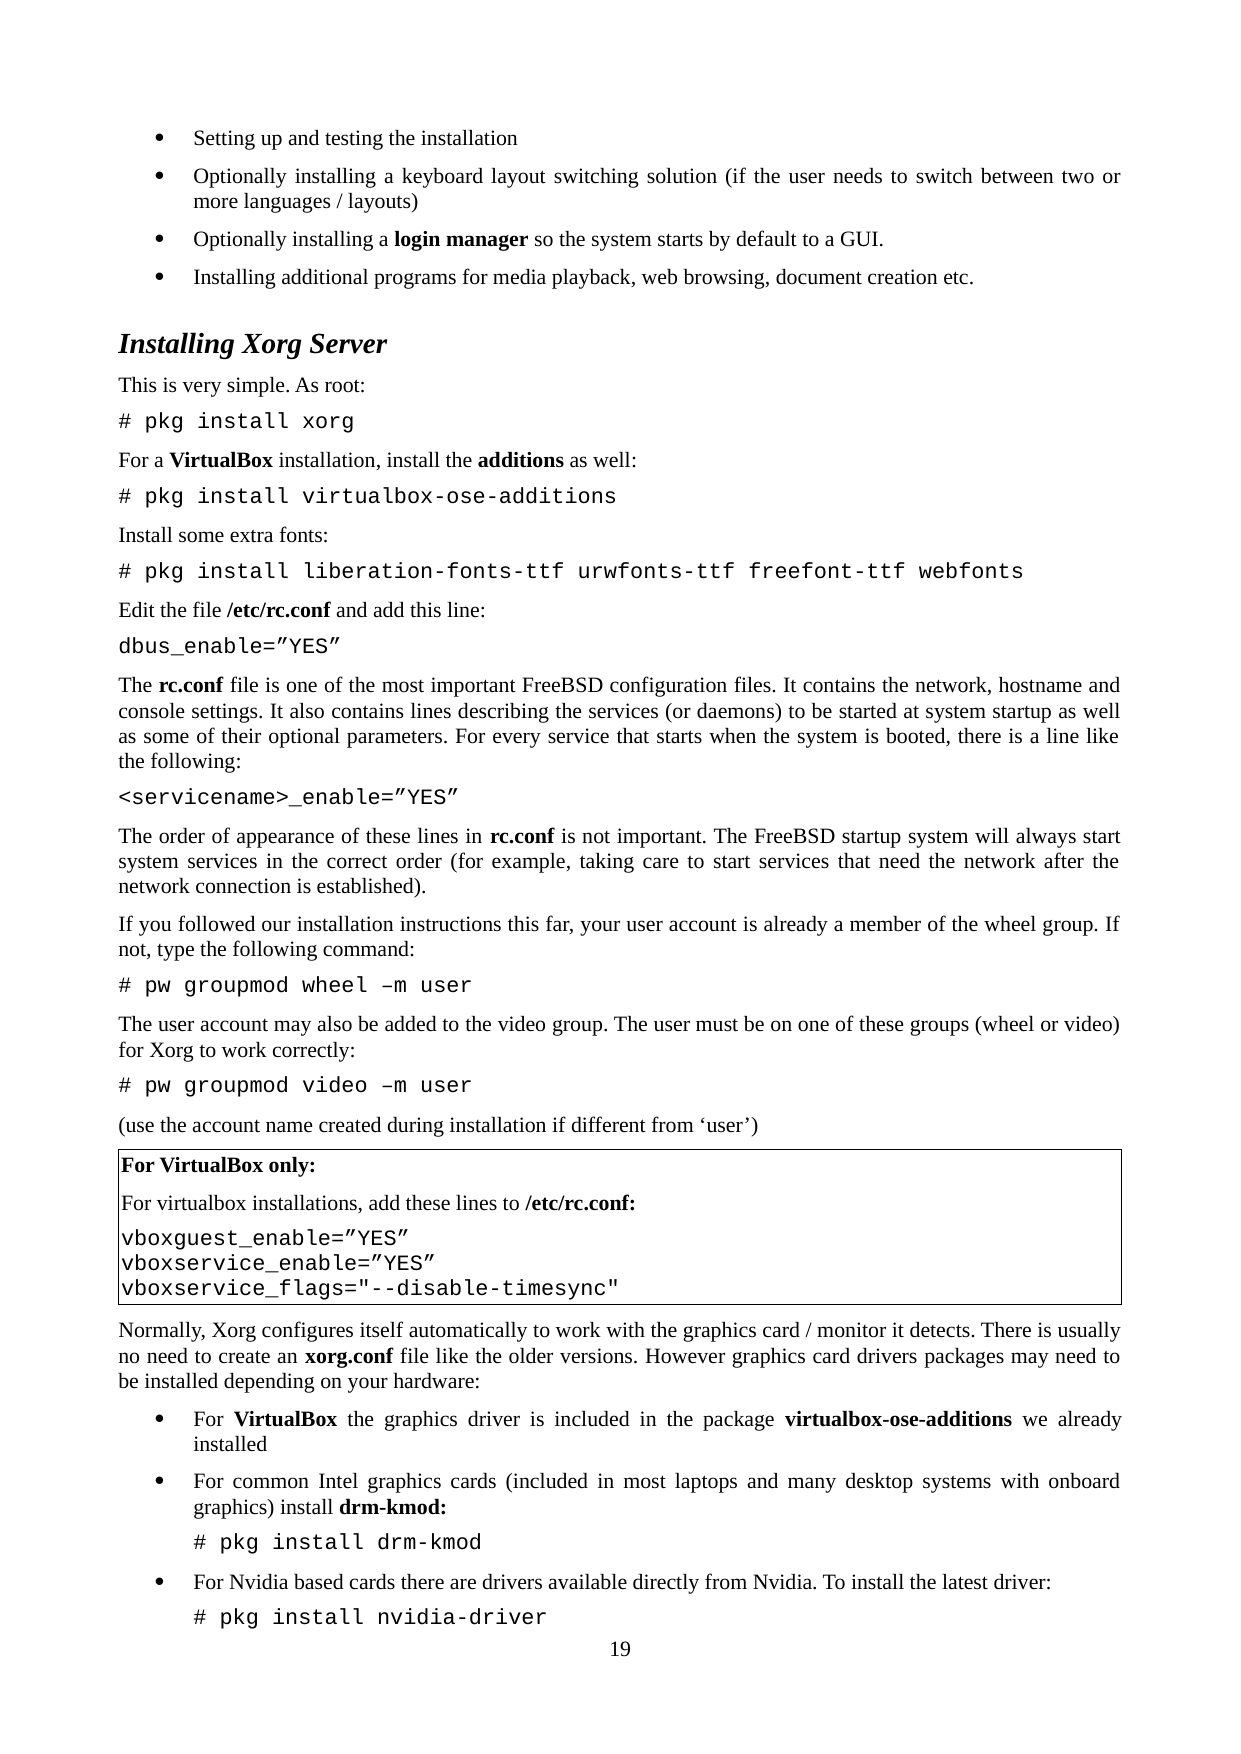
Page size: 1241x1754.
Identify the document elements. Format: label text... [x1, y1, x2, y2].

text dbus_enable=”YES” [118, 635, 1122, 660]
list Installing additional programs for media playback, web browsing, document creation etc. [156, 264, 1122, 289]
text vboxguest_enable=”YES” [119, 1225, 1121, 1249]
text If you followed our installation instructions this far, your user account is already a member of the wheel group. If not, type the following command: [118, 911, 1122, 962]
text # pw groupmod video –m user [118, 1074, 1122, 1099]
text This is very simple. As root: [118, 372, 1122, 398]
text For VirtualBox only: [119, 1150, 1121, 1177]
text # pkg install nvidia-driver [193, 1606, 1122, 1631]
list Optionally installing a keyboard layout switching solution (if the user needs to switch between two or more languages / layouts) [156, 163, 1122, 213]
text # pkg install virtualbox-ose-additions [118, 485, 1122, 510]
text For a VirtualBox installation, install the additions as well: [118, 447, 1122, 473]
list For common Intel graphics cards (included in most laptops and many desktop systems with onboard graphics) install drm-kmod: [156, 1468, 1122, 1519]
list For VirtualBox the graphics driver is included in the package virtualbox-ose-additions we already installed [156, 1406, 1122, 1456]
text Edit the file /etc/rc.conf and add this line: [118, 597, 1122, 623]
text vboxservice_flags="--disable-timesync" [119, 1274, 1121, 1304]
list For Nvidia based cards there are drivers available directly from Nvidia. To install the latest driver: [156, 1569, 1122, 1594]
subtitle Installing Xorg Server [118, 326, 1122, 360]
text The rc.conf file is one of the most important FreeBSD configuration files. It contains the network, hostname and console settings. It also contains lines describing the services (or daemons) to be started at system startup as well as some of their optional parameters. For every service that starts when the system is booted, there is a line like the following: [118, 672, 1122, 773]
text Normally, Xorg configures itself automatically to work with the graphics card / monitor it detects. There is usually no need to create an xorg.conf file like the older versions. However graphics card drivers packages may need to be installed depending on your hardware: [118, 1317, 1122, 1393]
text Install some extra fonts: [118, 522, 1122, 548]
text The order of appearance of these lines in rc.conf is not important. The FreeBSD startup system will always start system services in the correct order (for example, taking care to start services that need the network after the network connection is established). [118, 823, 1122, 899]
text # pkg install xorg [118, 410, 1122, 435]
text vboxservice_enable=”YES” [119, 1249, 1121, 1274]
text # pkg install liberation-fonts-ttf urwfonts-ttf freefont-ttf webfonts [118, 560, 1122, 585]
text The user account may also be added to the video group. The user must be on one of these groups (wheel or video) for Xorg to work correctly: [118, 1011, 1122, 1062]
text # pkg install drm-kmod [193, 1531, 1122, 1556]
text <servicename>_enable=”YES” [118, 786, 1122, 811]
list Optionally installing a login manager so the system starts by default to a GUI. [156, 226, 1122, 251]
list Setting up and testing the installation [156, 125, 1122, 151]
text For virtualbox installations, add these lines to /etc/rc.conf: [119, 1187, 1121, 1215]
text # pw groupmod wheel –m user [118, 974, 1122, 999]
text (use the account name created during installation if different from ‘user’) [118, 1112, 1122, 1137]
